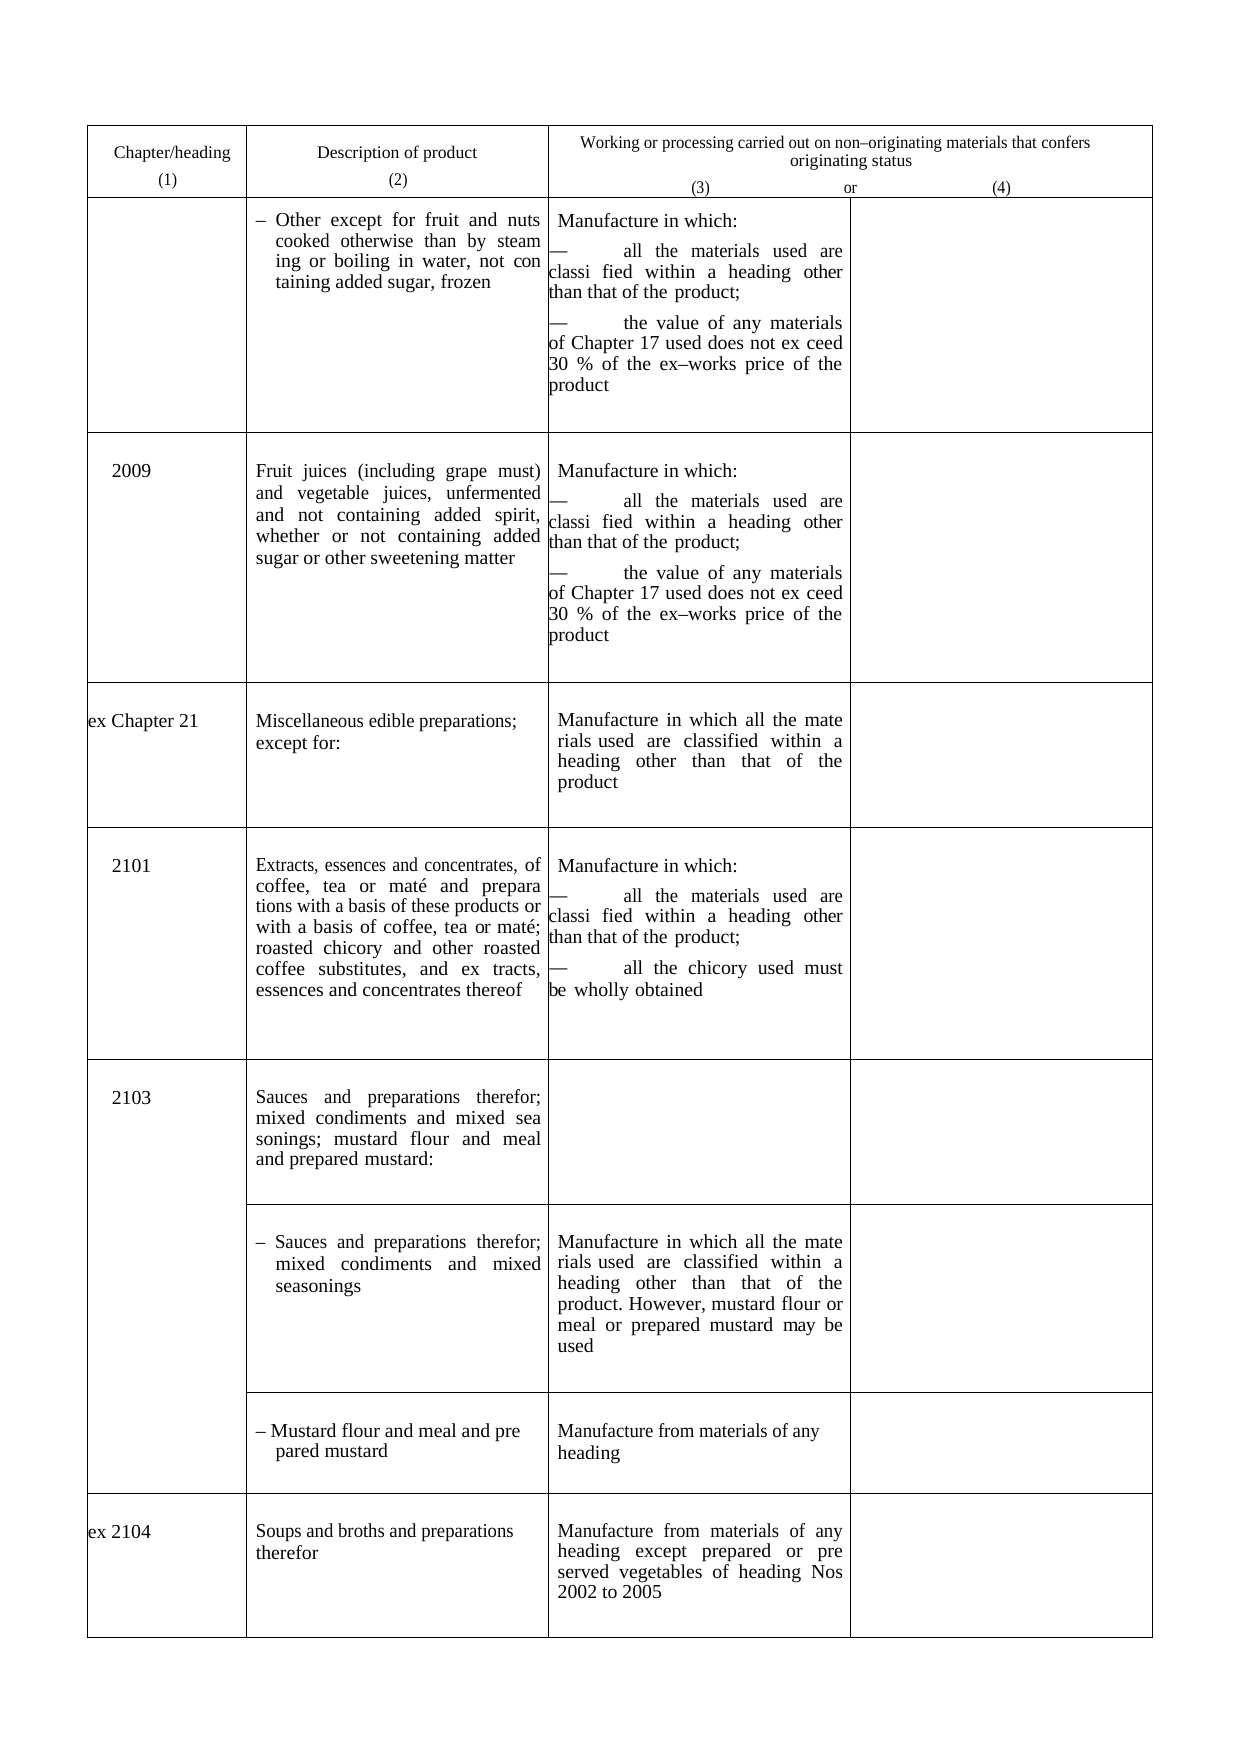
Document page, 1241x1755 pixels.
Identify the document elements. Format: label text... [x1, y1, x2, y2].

table_header Chapter/heading (1) [88, 126, 246, 197]
table_cell [88, 198, 246, 432]
table_cell Fruit juices (including grape must) and vegetable juices, unfermented and not containing added spirit, whether or not containing added sugar or other sweetening matter [247, 433, 548, 682]
table_cell 2009 [88, 433, 246, 682]
table_cell ex 2104 [88, 1494, 246, 1637]
table_cell [851, 198, 1152, 432]
table_cell [851, 828, 1152, 1059]
table_header Working or processing carried out on non–originating materials that confers originating status (3) or (4) [549, 126, 1152, 197]
table_cell – Mustard flour and meal and pre­ pared mustard [247, 1393, 548, 1493]
table_cell [851, 433, 1152, 682]
table_cell – Other except for fruit and nuts cooked otherwise than by steam­ ing or boiling in water, not con­ taining added sugar, frozen [247, 198, 548, 432]
table_cell [851, 1060, 1152, 1204]
table_cell Manufacture in which: all the materials used are classi­ fied within a heading other than that of the product; the value of any materials of Chapter 17 used does not ex­ ceed 30 % of the ex–works price of the product [549, 198, 850, 432]
table_cell Manufacture from materials of any heading [549, 1393, 850, 1493]
table_header Description of product (2) [247, 126, 548, 197]
table_cell Soups and broths and preparations therefor [247, 1494, 548, 1637]
table_cell Extracts, essences and concentrates, of coffee, tea or maté and prepara­ tions with a basis of these products or with a basis of coffee, tea or maté; roasted chicory and other roasted coffee substitutes, and ex­ tracts, essences and concentrates thereof [247, 828, 548, 1059]
table_cell Manufacture in which all the mate­ rials used are classified within a heading other than that of the product [549, 683, 850, 827]
table_cell Manufacture in which: all the materials used are classi­ fied within a heading other than that of the product; all the chicory used must be wholly obtained [549, 828, 850, 1059]
table_cell Manufacture in which all the mate­ rials used are classified within a heading other than that of the product. However, mustard flour or meal or prepared mustard may be used [549, 1205, 850, 1392]
table_cell [851, 1393, 1152, 1493]
table_cell Manufacture in which: all the materials used are classi­ fied within a heading other than that of the product; the value of any materials of Chapter 17 used does not ex­ ceed 30 % of the ex–works price of the product [549, 433, 850, 682]
table_cell – Sauces and preparations therefor; mixed condiments and mixed seasonings [247, 1205, 548, 1392]
table_cell ex Chapter 21 [88, 683, 246, 827]
table_cell [851, 1205, 1152, 1392]
table_cell Miscellaneous edible preparations; except for: [247, 683, 548, 827]
table_cell Manufacture from materials of any heading except prepared or pre­ served vegetables of heading Nos 2002 to 2005 [549, 1494, 850, 1637]
table_cell Sauces and preparations therefor; mixed condiments and mixed sea­ sonings; mustard flour and meal and prepared mustard: [247, 1060, 548, 1204]
table_cell [851, 683, 1152, 827]
table_cell [549, 1060, 850, 1204]
table_cell [851, 1494, 1152, 1637]
table_cell 2101 [88, 828, 246, 1059]
table_cell 2103 [88, 1060, 246, 1493]
